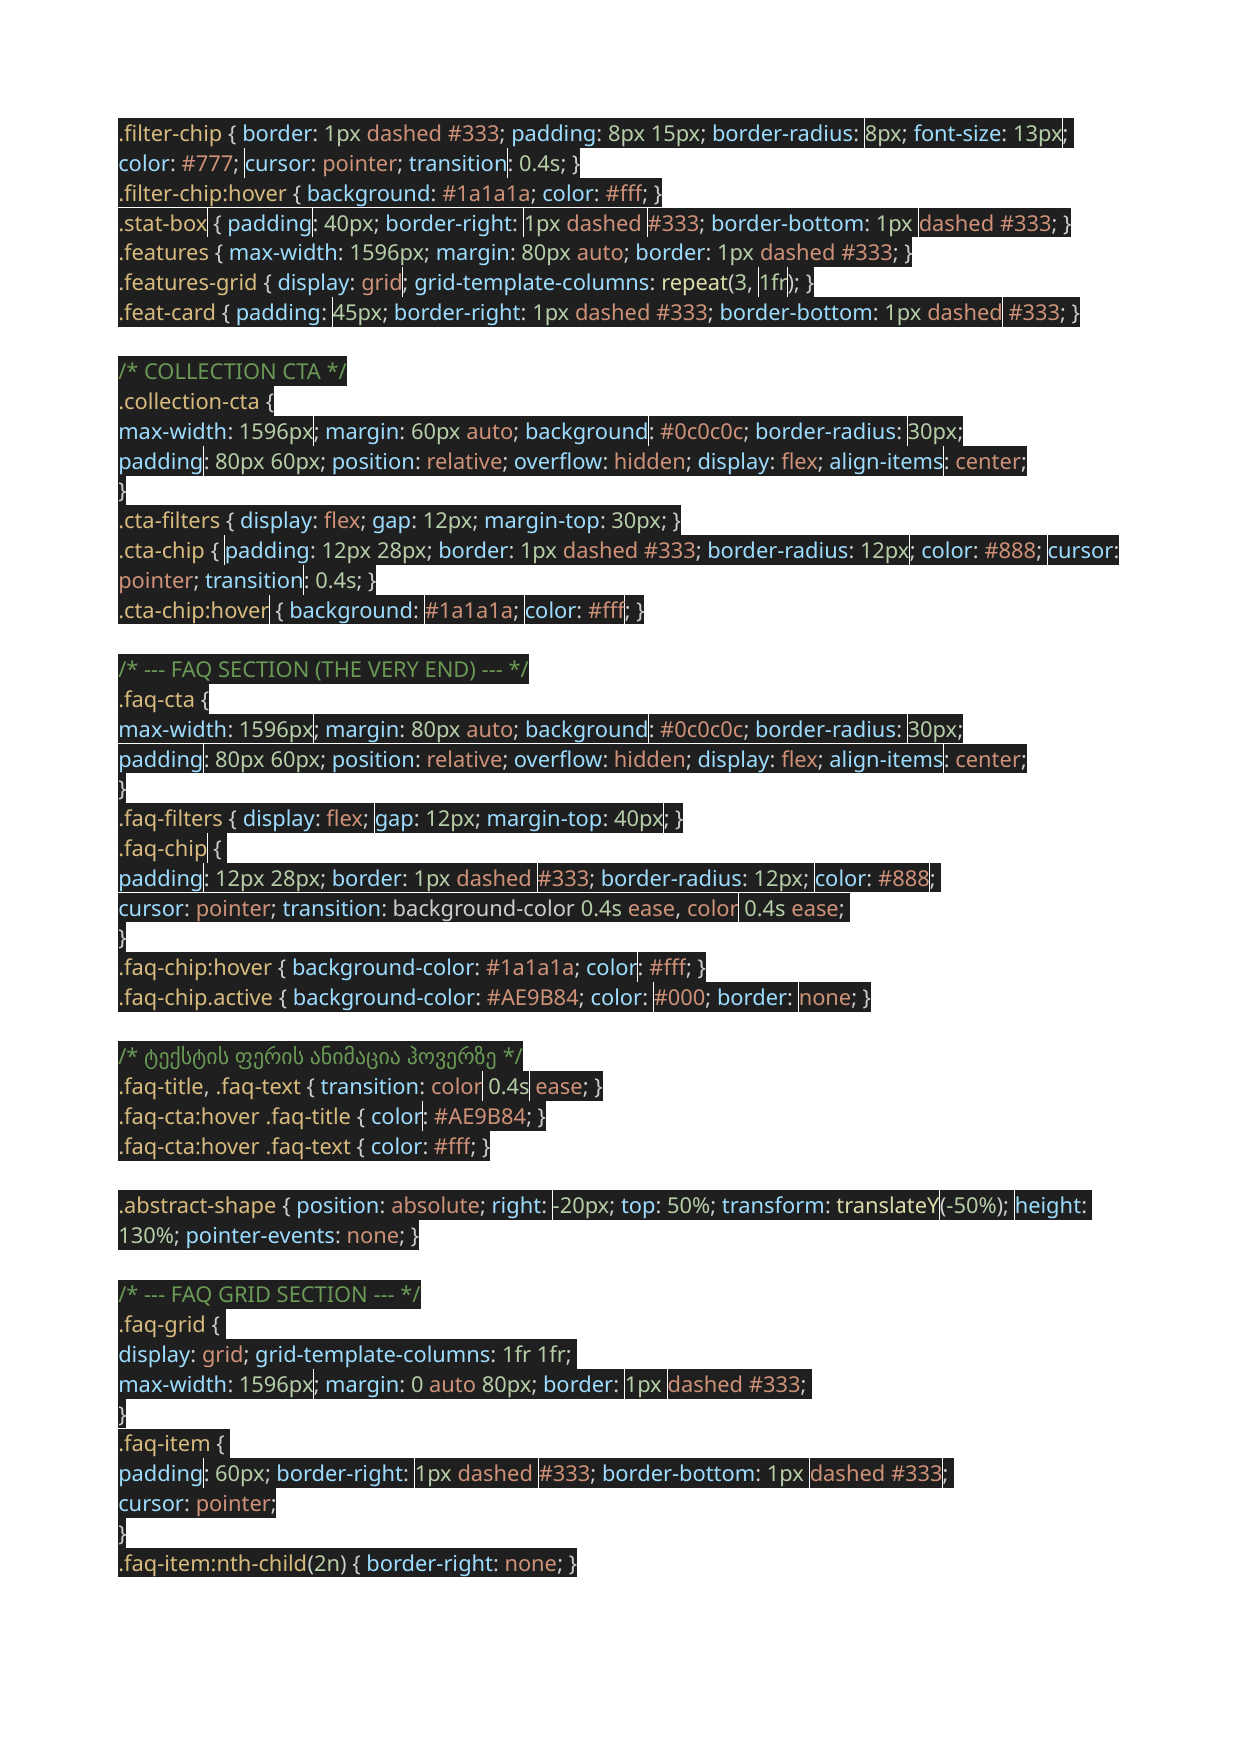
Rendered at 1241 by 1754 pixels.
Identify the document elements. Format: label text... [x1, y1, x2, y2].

text .abstract-shape { position: absolute; right: -20px; top: 50%; transform: translateY(-50%); height: 130%; pointer-events: none; } [118, 1190, 1122, 1250]
text .faq-title, .faq-text { transition: color 0.4s ease; } [118, 1071, 1122, 1101]
text } [118, 773, 1122, 803]
text padding: 12px 28px; border: 1px dashed #333; border-radius: 12px; color: #888; [118, 863, 1122, 892]
text padding: 80px 60px; position: relative; overflow: hidden; display: flex; align-items: center; [118, 446, 1122, 476]
text /* --- FAQ SECTION (THE VERY END) --- */ [118, 654, 1122, 684]
text .faq-filters { display: flex; gap: 12px; margin-top: 40px; } [118, 803, 1122, 833]
text .features-grid { display: grid; grid-template-columns: repeat(3, 1fr); } [118, 267, 1122, 297]
text /* --- FAQ GRID SECTION --- */ [118, 1279, 1122, 1309]
text .filter-chip { border: 1px dashed #333; padding: 8px 15px; border-radius: 8px; font-size: 13px; color: #777; cursor: pointer; transition: 0.4s; } [118, 118, 1122, 178]
text } [118, 476, 1122, 505]
text .faq-chip.active { background-color: #AE9B84; color: #000; border: none; } [118, 982, 1122, 1012]
text /* ტექსტის ფერის ანიმაცია ჰოვერზე */ [118, 1041, 1122, 1071]
text } [118, 1399, 1122, 1428]
text .cta-chip { padding: 12px 28px; border: 1px dashed #333; border-radius: 12px; color: #888; cursor: pointer; transition: 0.4s; } [118, 535, 1122, 595]
text .faq-chip { [118, 833, 1122, 863]
text .faq-item:nth-child(2n) { border-right: none; } [118, 1548, 1122, 1577]
text .collection-cta { [118, 386, 1122, 416]
text .faq-cta:hover .faq-text { color: #fff; } [118, 1131, 1122, 1161]
text max-width: 1596px; margin: 80px auto; background: #0c0c0c; border-radius: 30px; [118, 714, 1122, 743]
text padding: 80px 60px; position: relative; overflow: hidden; display: flex; align-items: center; [118, 743, 1122, 773]
text .faq-cta { [118, 684, 1122, 714]
text .feat-card { padding: 45px; border-right: 1px dashed #333; border-bottom: 1px dashed #333; } [118, 297, 1122, 327]
text .cta-chip:hover { background: #1a1a1a; color: #fff; } [118, 595, 1122, 624]
text .faq-item { [118, 1428, 1122, 1458]
text .faq-chip:hover { background-color: #1a1a1a; color: #fff; } [118, 952, 1122, 982]
text .cta-filters { display: flex; gap: 12px; margin-top: 30px; } [118, 505, 1122, 535]
text max-width: 1596px; margin: 0 auto 80px; border: 1px dashed #333; [118, 1369, 1122, 1399]
text cursor: pointer; [118, 1488, 1122, 1518]
text max-width: 1596px; margin: 60px auto; background: #0c0c0c; border-radius: 30px; [118, 416, 1122, 446]
text } [118, 1518, 1122, 1548]
text .filter-chip:hover { background: #1a1a1a; color: #fff; } [118, 178, 1122, 207]
text cursor: pointer; transition: background-color 0.4s ease, color 0.4s ease; [118, 892, 1122, 922]
text display: grid; grid-template-columns: 1fr 1fr; [118, 1339, 1122, 1369]
text } [118, 922, 1122, 952]
text /* COLLECTION CTA */ [118, 356, 1122, 386]
text .features { max-width: 1596px; margin: 80px auto; border: 1px dashed #333; } [118, 237, 1122, 267]
text .faq-cta:hover .faq-title { color: #AE9B84; } [118, 1101, 1122, 1131]
text padding: 60px; border-right: 1px dashed #333; border-bottom: 1px dashed #333; [118, 1458, 1122, 1488]
text .faq-grid { [118, 1309, 1122, 1339]
text .stat-box { padding: 40px; border-right: 1px dashed #333; border-bottom: 1px dashed #333; } [118, 207, 1122, 237]
